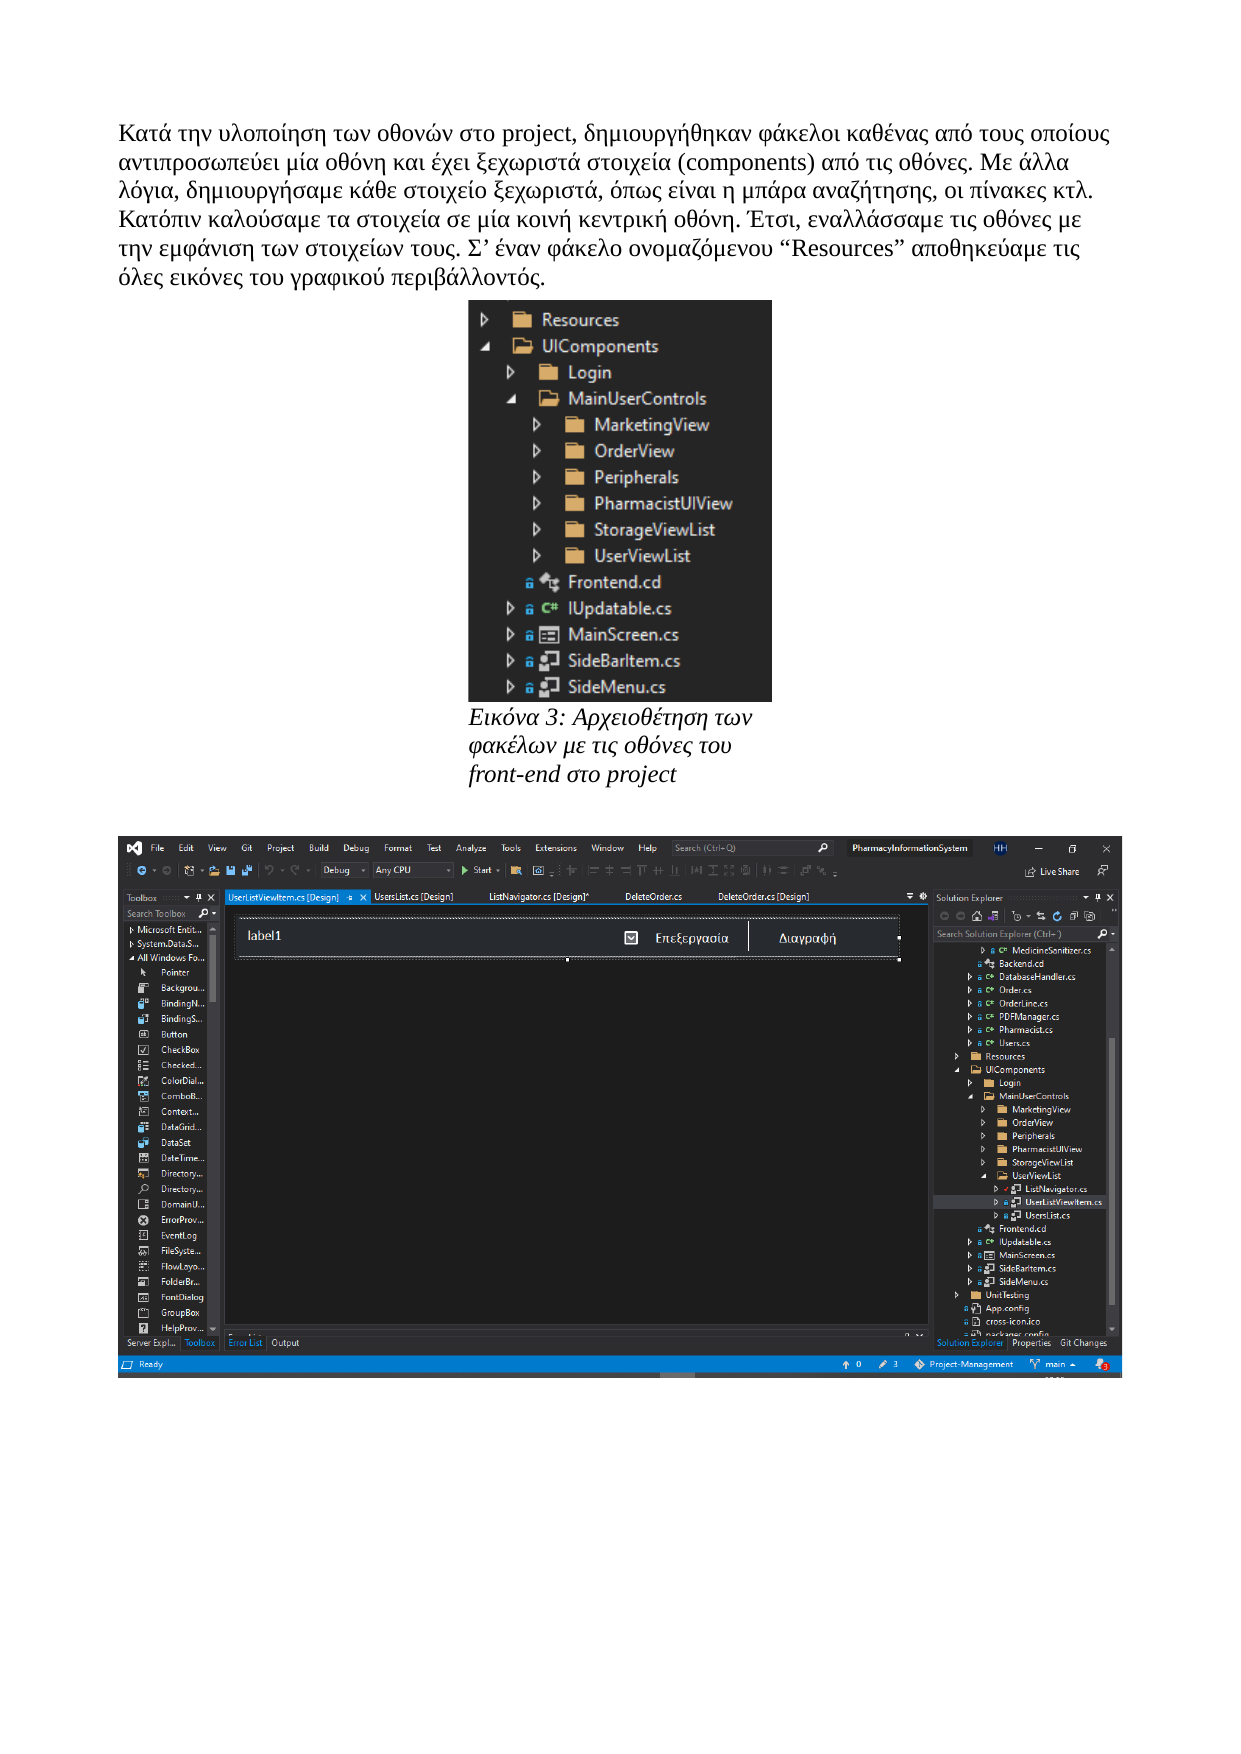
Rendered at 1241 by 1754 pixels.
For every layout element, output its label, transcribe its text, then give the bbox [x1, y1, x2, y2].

text Εικόνα 3: Αρχειοθέτηση των φακέλων με τις οθόνες του front-end στο project [468, 702, 772, 788]
picture [468, 300, 772, 702]
picture [118, 836, 1123, 1378]
text Κατά την υλοποίηση των οθονών στο project, δημιουργήθηκαν φάκελοι καθένας από τους οποίους αντιπροσωπεύει μία οθόνη και έχει ξεχωριστά στοιχεία (components) από τις οθόνες. Με άλλα λόγια, δημιουργήσαμε κάθε στοιχείο ξεχωριστά, όπως είναι η μπάρα αναζήτησης, οι πίνακες κτλ. Κατόπιν καλούσαμε τα στοιχεία σε μία κοινή κεντρική οθόνη. Έτσι, εναλλάσσαμε τις οθόνες με την εμφάνιση των στοιχείων τους. Σ’ έναν φάκελο ονομαζόμενου “Resources” αποθηκεύαμε τις όλες εικόνες του γραφικού περιβάλλοντός. [118, 118, 1122, 291]
